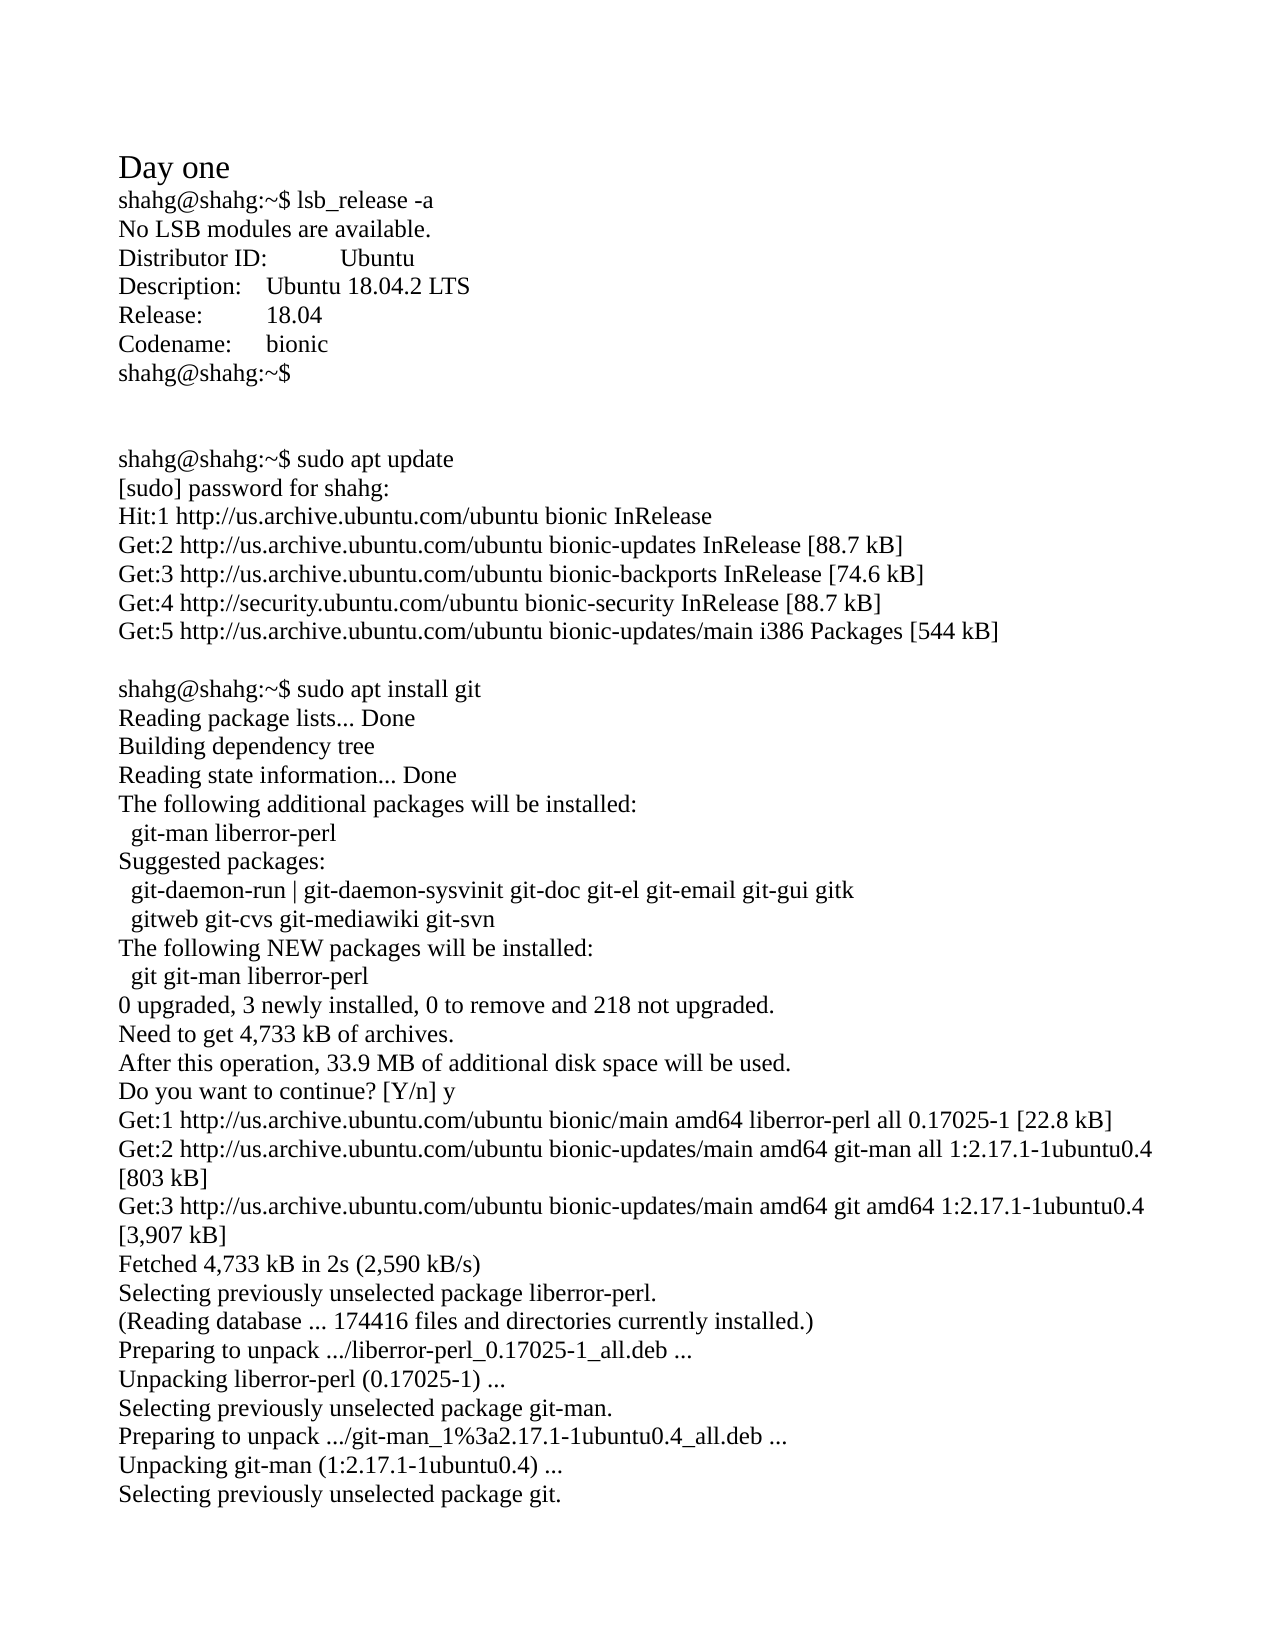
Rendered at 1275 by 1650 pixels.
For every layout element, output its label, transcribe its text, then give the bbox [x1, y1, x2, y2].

text Need to get 4,733 kB of archives. [118, 1019, 1157, 1048]
text The following NEW packages will be installed: [118, 933, 1157, 961]
text Reading package lists... Done [118, 703, 1157, 731]
text shahg@shahg:~$ [118, 358, 1157, 386]
text No LSB modules are available. [118, 214, 1157, 243]
text Suggested packages: [118, 846, 1157, 875]
text Selecting previously unselected package git. [118, 1479, 1157, 1508]
text 0 upgraded, 3 newly installed, 0 to remove and 218 not upgraded. [118, 990, 1157, 1019]
text Get:1 http://us.archive.ubuntu.com/ubuntu bionic/main amd64 liberror-perl all 0.17025-1 [22.8 kB] [118, 1105, 1157, 1134]
text shahg@shahg:~$ sudo apt update [118, 444, 1157, 473]
text shahg@shahg:~$ lsb_release -a [118, 185, 1157, 214]
text Hit:1 http://us.archive.ubuntu.com/ubuntu bionic InRelease [118, 501, 1157, 530]
text git-man liberror-perl [118, 818, 1157, 846]
text Get:5 http://us.archive.ubuntu.com/ubuntu bionic-updates/main i386 Packages [544 kB] [118, 616, 1157, 645]
text Selecting previously unselected package git-man. [118, 1393, 1157, 1421]
text The following additional packages will be installed: [118, 789, 1157, 818]
text Get:2 http://us.archive.ubuntu.com/ubuntu bionic-updates InRelease [88.7 kB] [118, 530, 1157, 559]
text Reading state information... Done [118, 760, 1157, 789]
text git git-man liberror-perl [118, 961, 1157, 990]
text Get:4 http://security.ubuntu.com/ubuntu bionic-security InRelease [88.7 kB] [118, 588, 1157, 616]
text Do you want to continue? [Y/n] y [118, 1076, 1157, 1105]
text [sudo] password for shahg: [118, 473, 1157, 501]
text Get:3 http://us.archive.ubuntu.com/ubuntu bionic-updates/main amd64 git amd64 1:2.17.1-1ubuntu0.4 [3,907 kB] [118, 1191, 1157, 1249]
text shahg@shahg:~$ sudo apt install git [118, 674, 1157, 703]
text Selecting previously unselected package liberror-perl. [118, 1278, 1157, 1306]
text Preparing to unpack .../git-man_1%3a2.17.1-1ubuntu0.4_all.deb ... [118, 1421, 1157, 1450]
text Unpacking liberror-perl (0.17025-1) ... [118, 1364, 1157, 1393]
text Day one [118, 147, 1157, 185]
text Fetched 4,733 kB in 2s (2,590 kB/s) [118, 1249, 1157, 1278]
text Get:3 http://us.archive.ubuntu.com/ubuntu bionic-backports InRelease [74.6 kB] [118, 559, 1157, 588]
text Preparing to unpack .../liberror-perl_0.17025-1_all.deb ... [118, 1335, 1157, 1364]
text After this operation, 33.9 MB of additional disk space will be used. [118, 1048, 1157, 1076]
text Codename: bionic [118, 329, 1157, 358]
text Building dependency tree [118, 731, 1157, 760]
text Distributor ID: Ubuntu [118, 243, 1157, 271]
text Release: 18.04 [118, 300, 1157, 329]
text Unpacking git-man (1:2.17.1-1ubuntu0.4) ... [118, 1450, 1157, 1479]
text Get:2 http://us.archive.ubuntu.com/ubuntu bionic-updates/main amd64 git-man all 1:2.17.1-1ubuntu0.4 [803 kB] [118, 1134, 1157, 1191]
text Description: Ubuntu 18.04.2 LTS [118, 271, 1157, 300]
text gitweb git-cvs git-mediawiki git-svn [118, 904, 1157, 933]
text (Reading database ... 174416 files and directories currently installed.) [118, 1306, 1157, 1335]
text git-daemon-run | git-daemon-sysvinit git-doc git-el git-email git-gui gitk [118, 875, 1157, 904]
